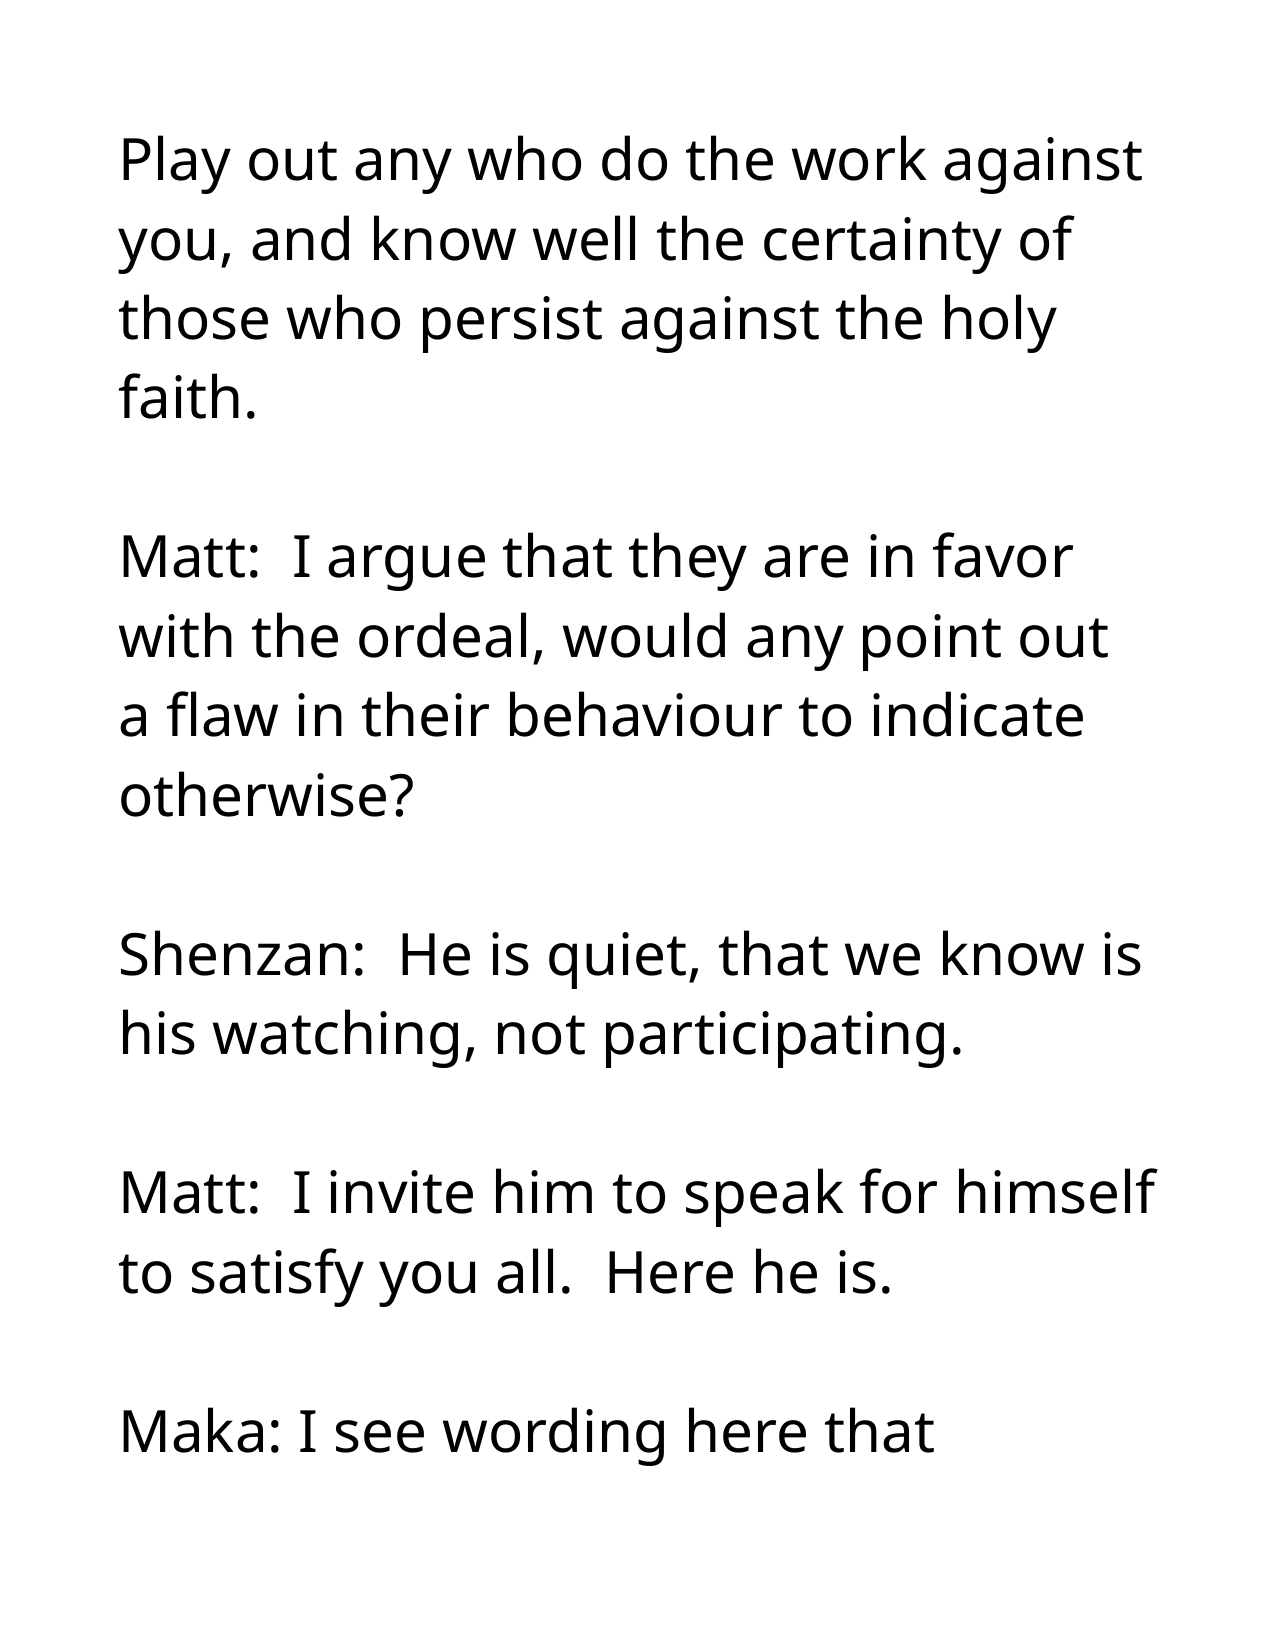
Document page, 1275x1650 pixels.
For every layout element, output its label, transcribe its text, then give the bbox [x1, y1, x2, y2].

text Maka: I see wording here that [118, 1390, 1157, 1469]
text Shenzan: He is quiet, that we know is his watching, not participating. [118, 913, 1157, 1072]
text Matt: I argue that they are in favor with the ordeal, would any point out a flaw in their behaviour to indicate otherwise? [118, 516, 1157, 833]
text Play out any who do the work against you, and know well the certainty of those who persist against the holy faith. [118, 118, 1157, 436]
text Matt: I invite him to speak for himself to satisfy you all. Here he is. [118, 1151, 1157, 1310]
